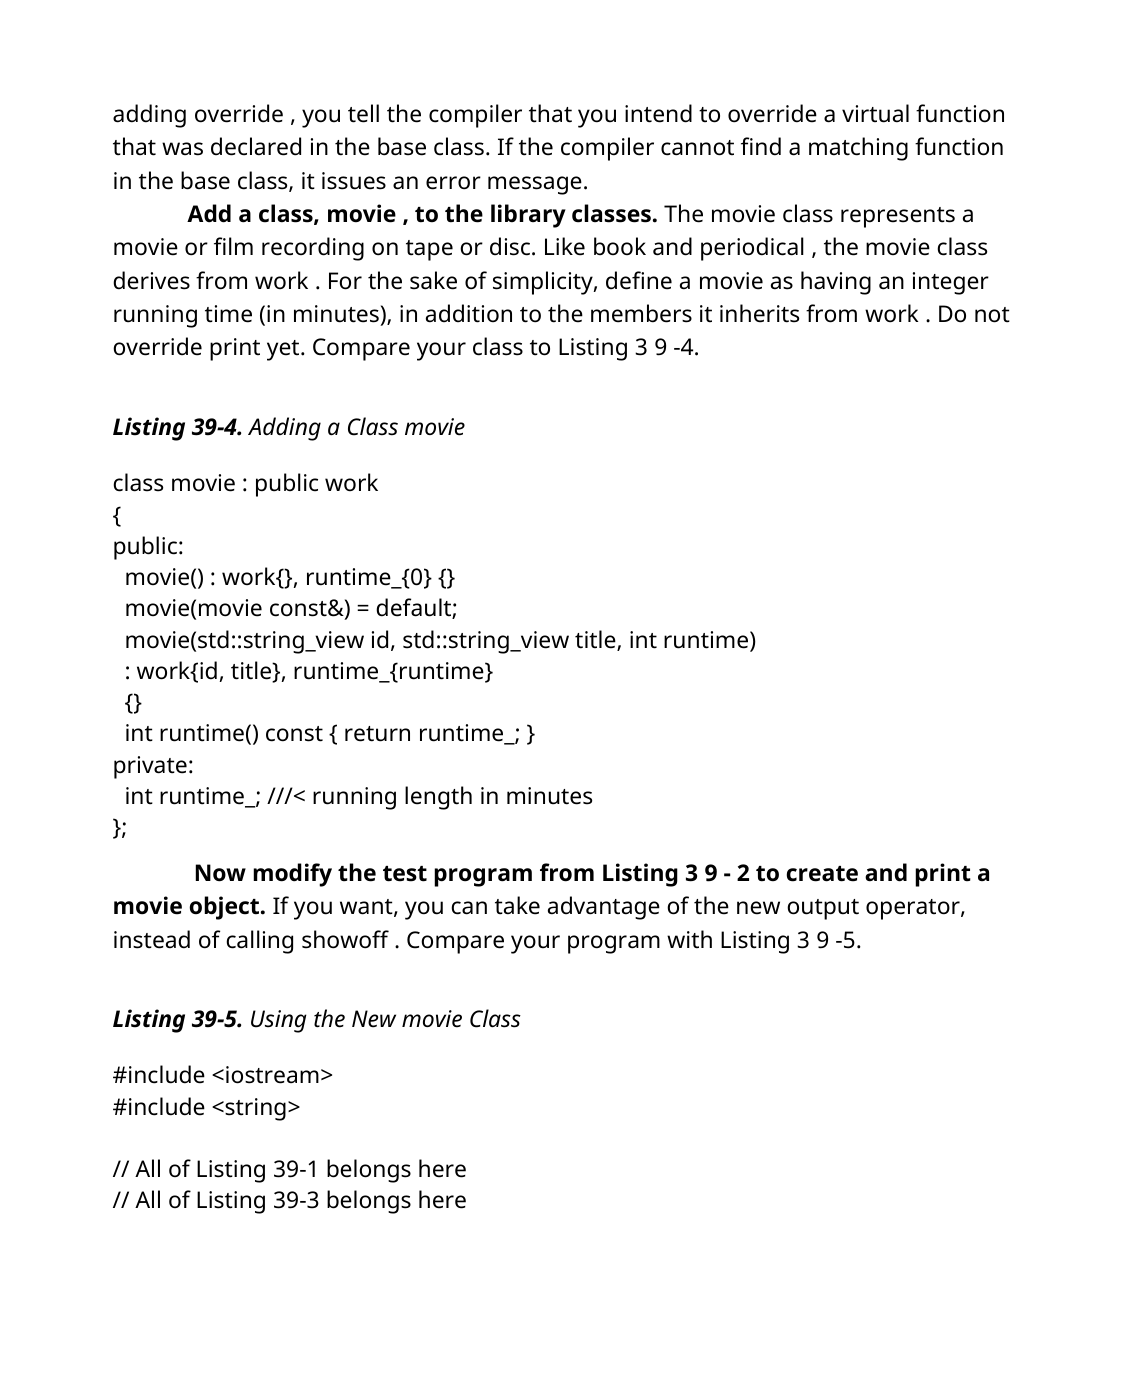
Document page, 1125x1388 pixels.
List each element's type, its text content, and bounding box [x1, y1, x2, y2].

text Add a class, movie , to the library classes. The movie class represents a movie or film recording on tape or disc. Like book and periodical , the movie class derives from work . For the sake of simplicity, define a movie as having an integer running time (in minutes), in addition to the members it inherits from work . Do not override print yet. Compare your class to Listing 3 9 -4. [112, 196, 1012, 363]
text private: [112, 748, 1012, 780]
text class movie : public work [112, 467, 1012, 498]
text }; [112, 811, 1012, 842]
text { [112, 498, 1012, 530]
text int runtime_; ///< running length in minutes [112, 780, 1012, 811]
text adding override , you tell the compiler that you intend to override a virtual function that was declared in the base class. If the compiler cannot find a matching function in the base class, it issues an error message. [112, 96, 1012, 196]
text public: [112, 530, 1012, 561]
text {} [112, 686, 1012, 717]
text : work{id, title}, runtime_{runtime} [112, 655, 1012, 686]
text int runtime() const { return runtime_; } [112, 717, 1012, 748]
text movie(std::string_view id, std::string_view title, int runtime) [112, 623, 1012, 655]
text Listing 39-5. Using the New movie Class [112, 1003, 1012, 1034]
text #include <iostream> [112, 1059, 1012, 1091]
text movie(movie const&) = default; [112, 592, 1012, 623]
text Now modify the test program from Listing 3 9 - 2 to create and print a movie object. If you want, you can take advantage of the new output operator, instead of calling showoff . Compare your program with Listing 3 9 -5. [112, 855, 1012, 955]
text // All of Listing 39-3 belongs here [112, 1184, 1012, 1216]
text // All of Listing 39-1 belongs here [112, 1153, 1012, 1184]
text movie() : work{}, runtime_{0} {} [112, 561, 1012, 592]
text #include <string> [112, 1091, 1012, 1122]
text Listing 39-4. Adding a Class movie [112, 411, 1012, 442]
